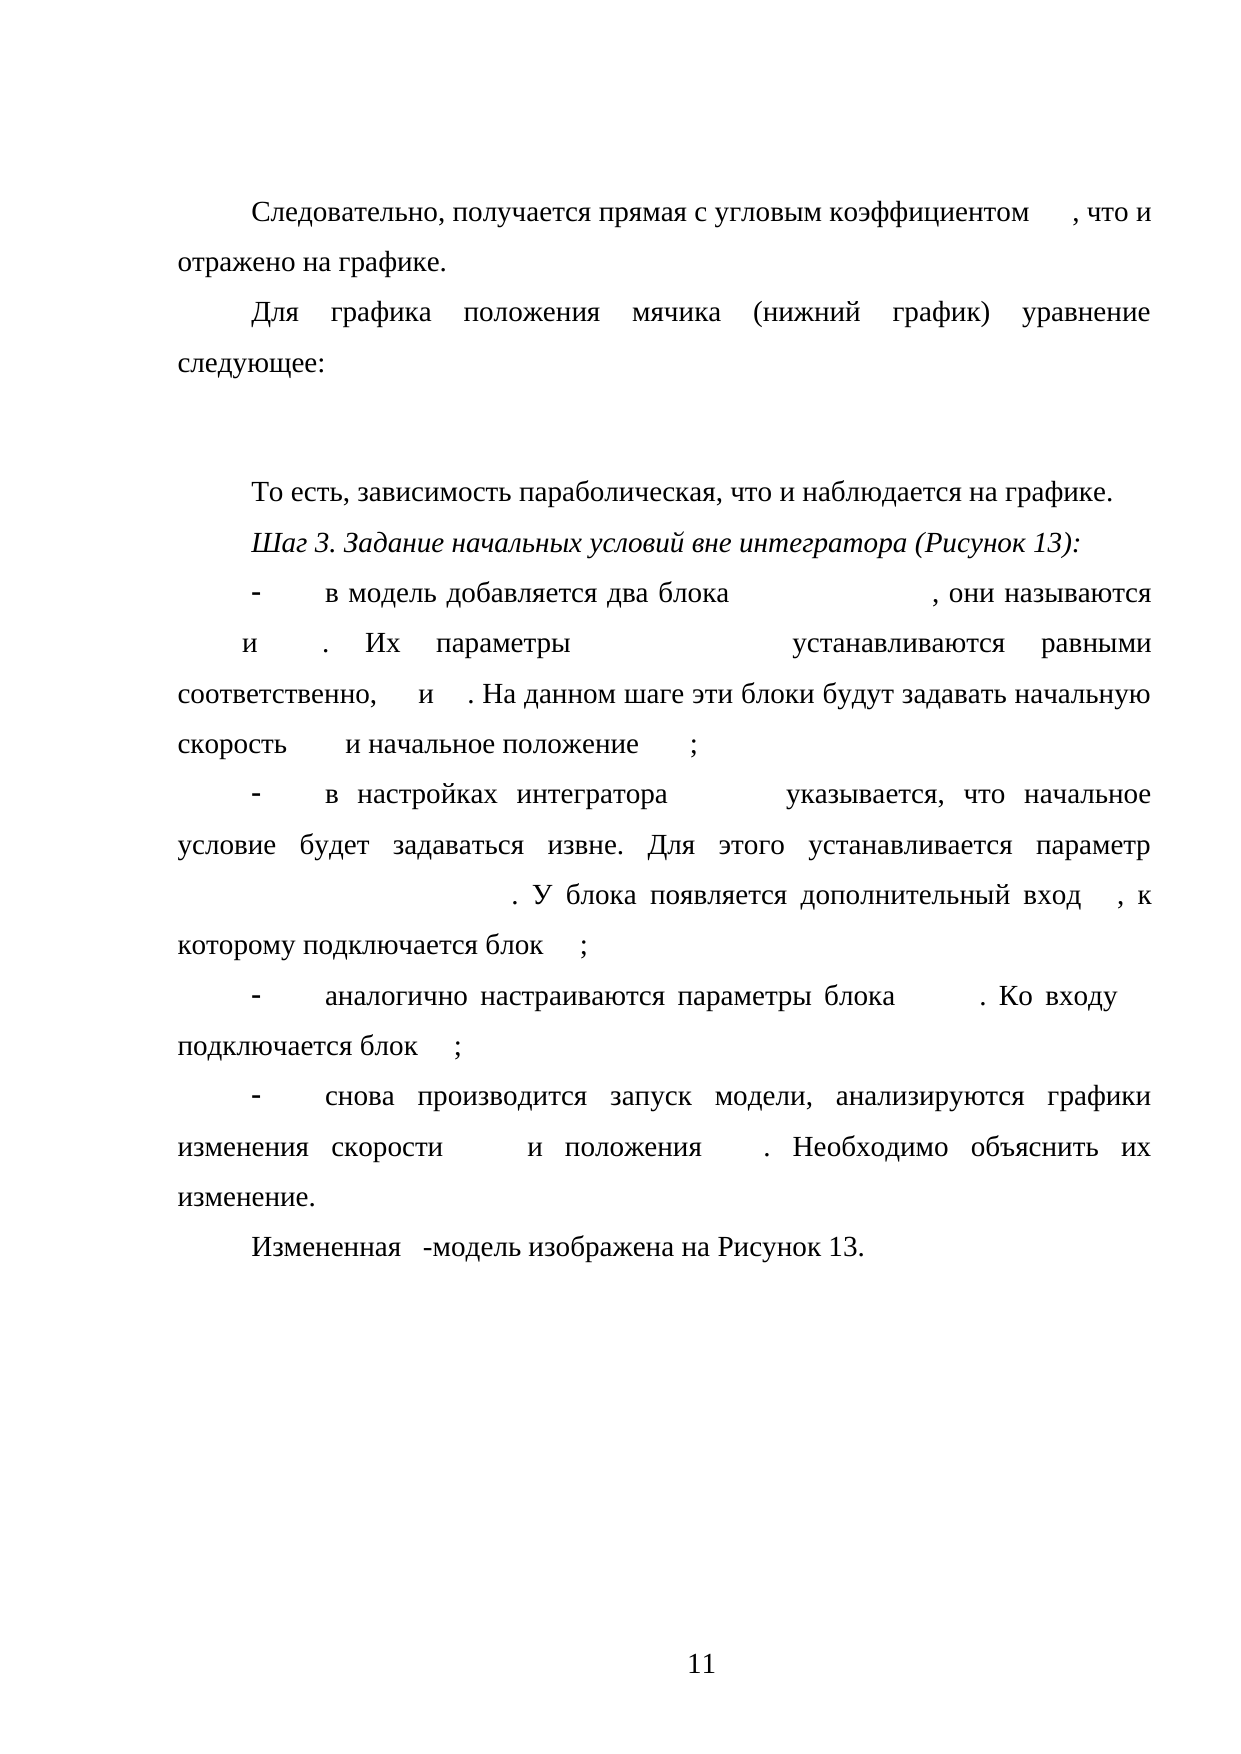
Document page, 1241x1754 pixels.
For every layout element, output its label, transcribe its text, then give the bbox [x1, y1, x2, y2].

text Для графика положения мячика (нижний график) уравнение следующее: [177, 294, 1152, 378]
list аналогично настраиваются параметры блока . Ко входу подключается блок ; [177, 978, 1152, 1062]
list в настройках интегратора указывается, что начальное условие будет задаваться извне. Для этого устанавливается параметр . У блока появляется дополнительный вход , к которому подключается блок ; [177, 776, 1152, 961]
list снова производится запуск модели, анализируются графики изменения скорости и положения . Необходимо объяснить их изменение. [177, 1078, 1152, 1213]
list в модель добавляется два блока , они называются и . Их параметры устанавливаются равными соответственно, и . На данном шаге эти блоки будут задавать начальную скорость и начальное положение ; [177, 575, 1152, 759]
text Шаг 3. Задание начальных условий вне интегратора (рисунок 13): [177, 525, 1152, 558]
text Следовательно, получается прямая с угловым коэффициентом , что и отражено на графике. [177, 194, 1152, 278]
text То есть, зависимость параболическая, что и наблюдается на графике. [177, 474, 1152, 508]
text Измененная -модель изображена на рисунок 13. [177, 1229, 1152, 1263]
